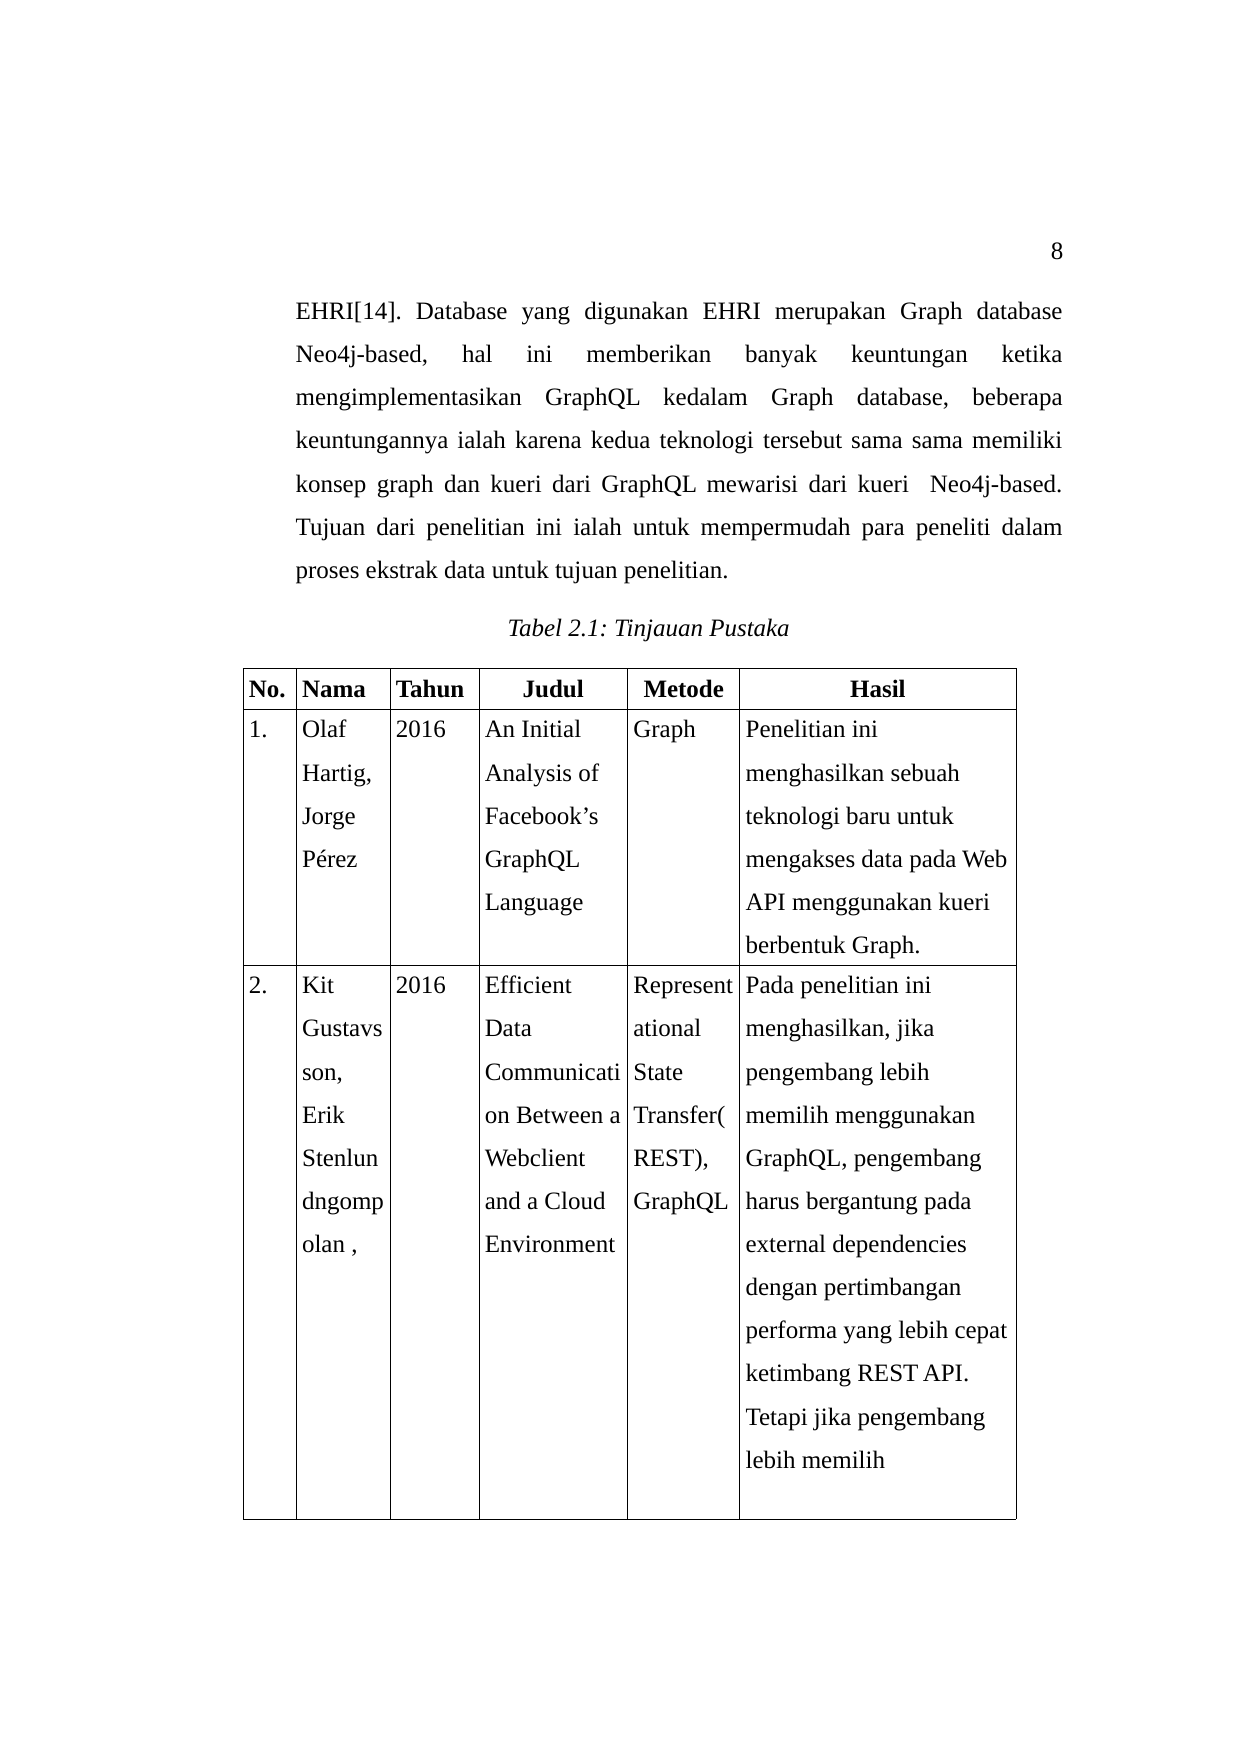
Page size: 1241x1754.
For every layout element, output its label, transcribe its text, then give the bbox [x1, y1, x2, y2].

table_cell 2016 [391, 966, 479, 1518]
table_cell 2. [244, 966, 296, 1518]
table_cell Pada penelitian ini menghasilkan, jika pengembang lebih memilih menggunakan GraphQL, pengembang harus bergantung pada external dependencies dengan pertimbangan performa yang lebih cepat ketimbang REST API. Tetapi jika pengembang lebih memilih [740, 966, 1016, 1518]
table_header Hasil [740, 669, 1016, 709]
text Tabel 2.1: Tinjauan Pustaka [236, 613, 1063, 641]
table_header Tahun [391, 669, 479, 709]
table_cell Penelitian ini menghasilkan sebuah teknologi baru untuk mengakses data pada Web API menggunakan kueri berbentuk Graph. [740, 710, 1016, 964]
table_cell 1. [244, 710, 296, 964]
table_header Nama [297, 669, 390, 709]
table_cell Graph [628, 710, 739, 964]
table_cell Kit Gustavsson, Erik Stenlundngompolan , [297, 966, 390, 1518]
table_cell Efficient Data Communication Between a Webclient and a Cloud Environment [480, 966, 627, 1518]
table_header Judul [480, 669, 627, 709]
table_cell Olaf Hartig, Jorge Pérez [297, 710, 390, 964]
table_header No. [244, 669, 296, 709]
table_cell An Initial Analysis of Facebook’s GraphQL Language [480, 710, 627, 964]
table_cell 2016 [391, 710, 479, 964]
table_header Metode [628, 669, 739, 709]
table_cell Representational State Transfer(REST), GraphQL [628, 966, 739, 1518]
subtitle EHRI[14]. Database yang digunakan EHRI merupakan Graph database Neo4j-based, hal ini memberikan banyak keuntungan ketika mengimplementasikan GraphQL kedalam Graph database, beberapa keuntungannya ialah karena kedua teknologi tersebut sama sama memiliki konsep graph dan kueri dari GraphQL mewarisi dari kueri Neo4j-based. Tujuan dari penelitian ini ialah untuk mempermudah para peneliti dalam proses ekstrak data untuk tujuan penelitian. [295, 296, 1063, 584]
